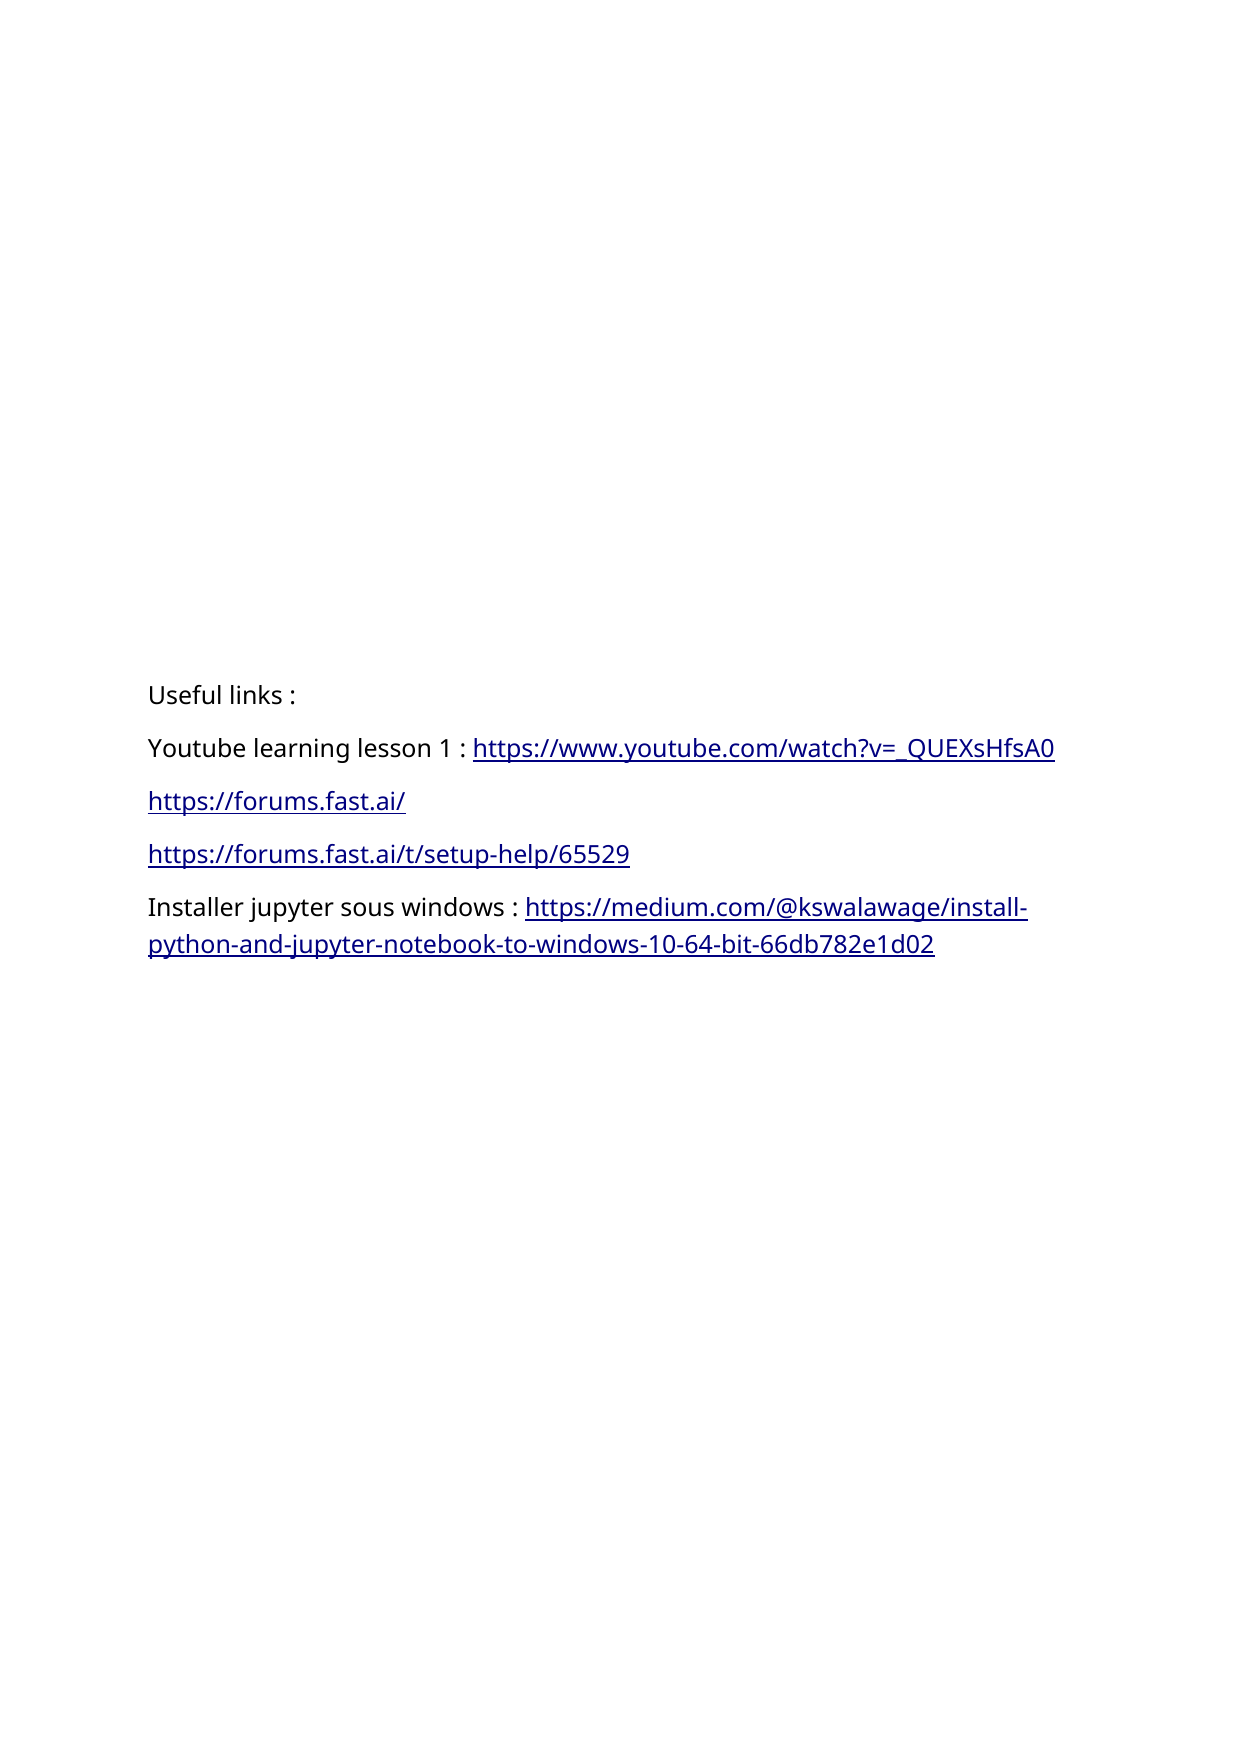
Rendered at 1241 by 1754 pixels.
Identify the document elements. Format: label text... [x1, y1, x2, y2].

text Installer jupyter sous windows : https://medium.com/@kswalawage/install-python-and-jupyter-notebook-to-windows-10-64-bit-66db782e1d02 [148, 890, 1093, 960]
text Youtube learning lesson 1 : https://www.youtube.com/watch?v=_QUEXsHfsA0 [148, 731, 1093, 765]
text https://forums.fast.ai/t/setup-help/65529 [148, 837, 1093, 871]
text Useful links : [148, 678, 1093, 712]
text https://forums.fast.ai/ [148, 784, 1093, 818]
